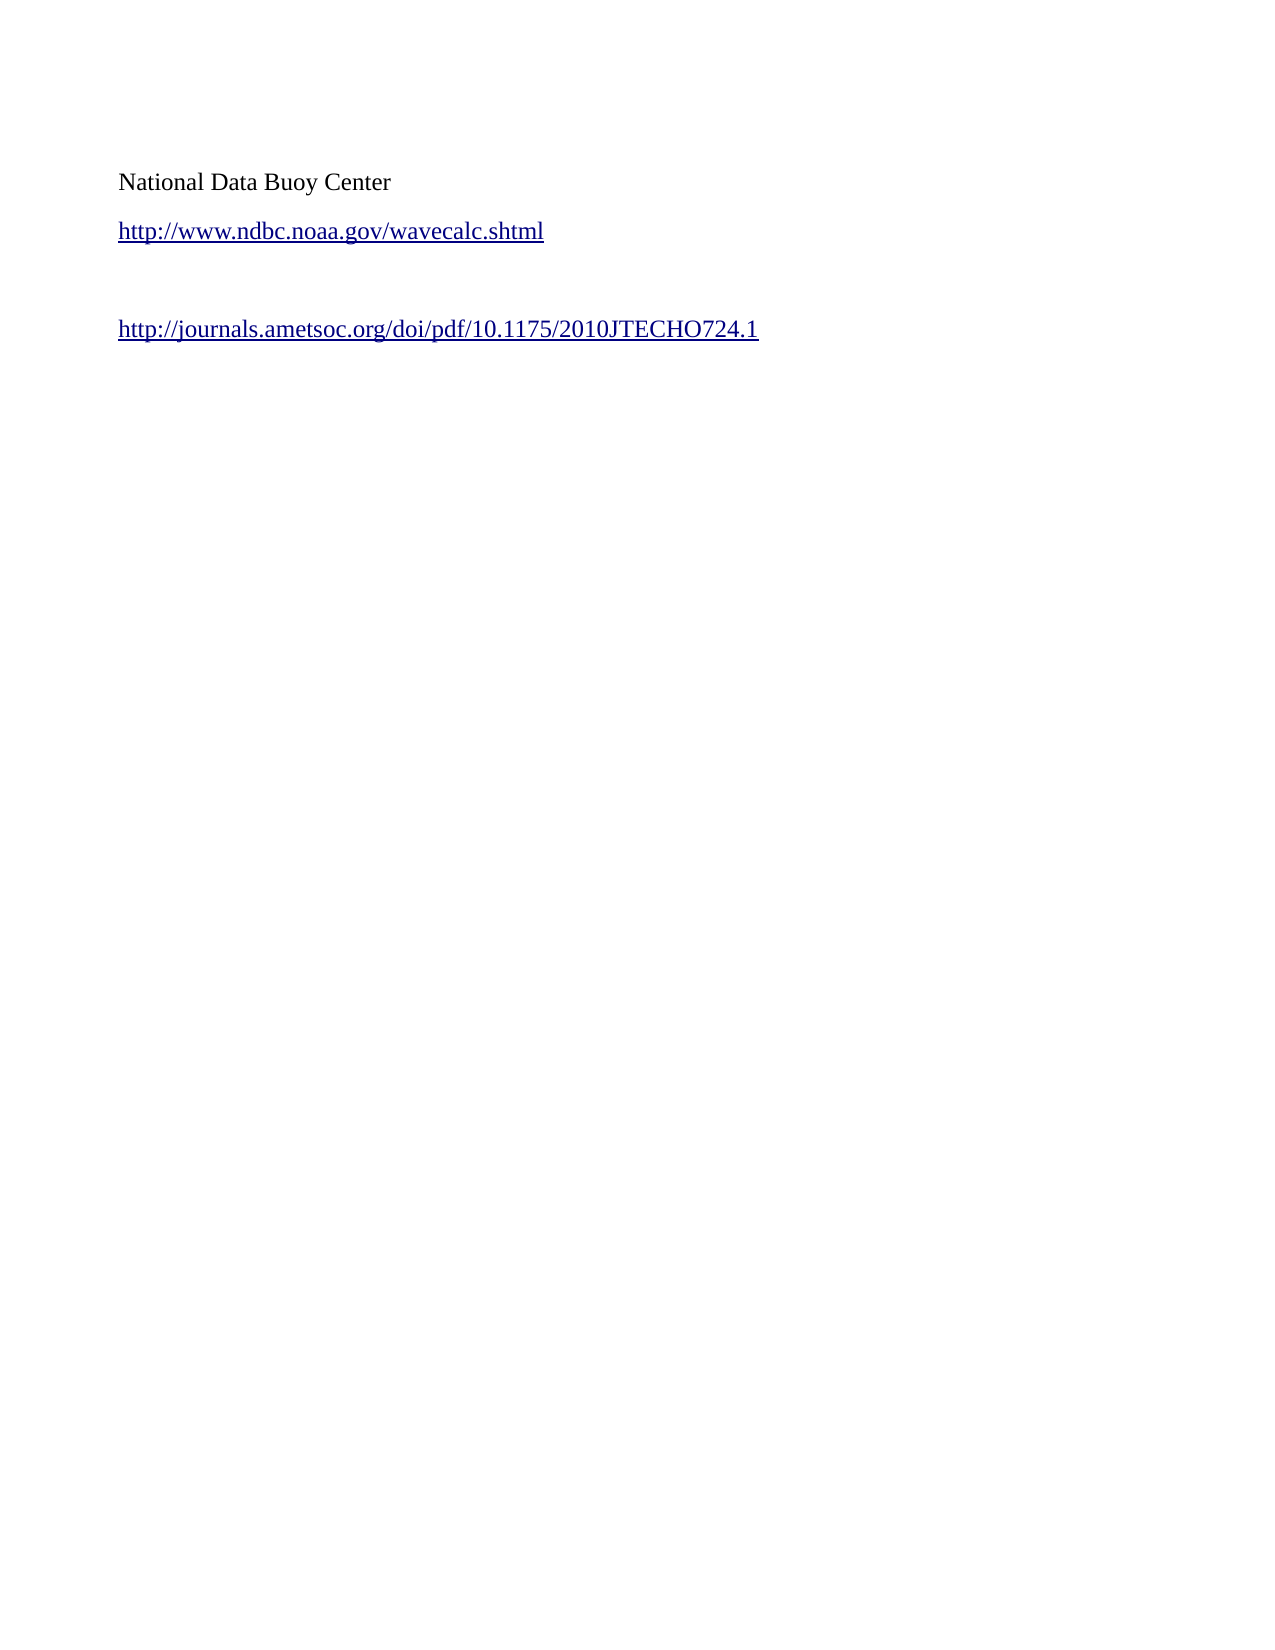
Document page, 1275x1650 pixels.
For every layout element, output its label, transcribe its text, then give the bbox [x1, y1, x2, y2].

text http://journals.ametsoc.org/doi/pdf/10.1175/2010JTECHO724.1 [118, 314, 1157, 343]
text http://www.ndbc.noaa.gov/wavecalc.shtml [118, 216, 1157, 245]
text National Data Buoy Center [118, 167, 1157, 196]
